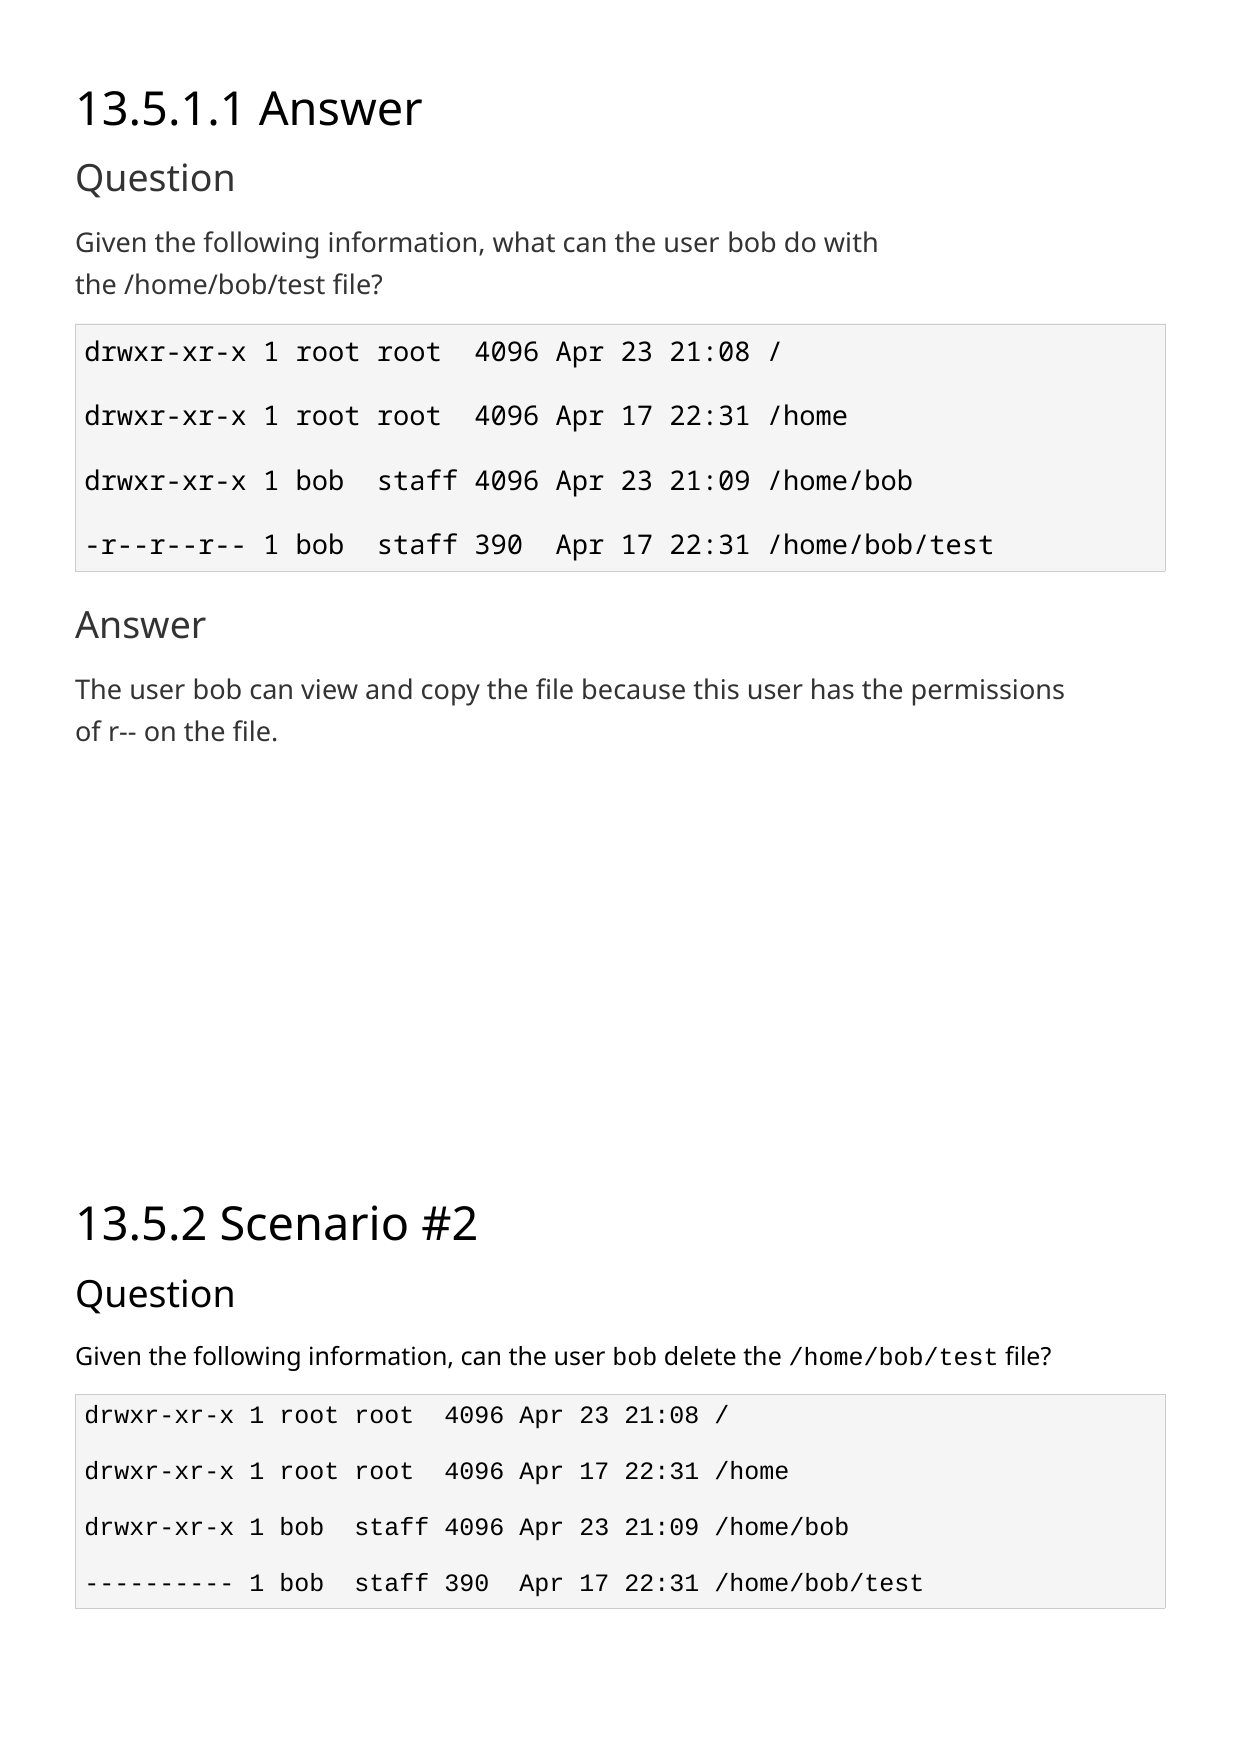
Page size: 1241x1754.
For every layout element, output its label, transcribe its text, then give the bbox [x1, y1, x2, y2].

text drwxr-xr-x 1 root root 4096 Apr 17 22:31 /home [76, 1449, 1165, 1487]
text The user bob can view and copy the file because this user has the permissions of r-- on the file. [75, 671, 1165, 750]
text drwxr-xr-x 1 root root 4096 Apr 23 21:08 / [76, 325, 1165, 369]
subtitle 13.5.1.1 Answer [75, 75, 1165, 139]
subtitle Question [75, 1267, 1165, 1318]
text Given the following information, can the user bob delete the /home/bob/test file? [75, 1339, 1165, 1373]
text drwxr-xr-x 1 bob staff 4096 Apr 23 21:09 /home/bob [76, 1505, 1165, 1543]
text -r--r--r-- 1 bob staff 390 Apr 17 22:31 /home/bob/test [76, 516, 1165, 571]
subtitle Answer [75, 599, 1165, 650]
subtitle Question [75, 151, 1165, 202]
text ---------- 1 bob staff 390 Apr 17 22:31 /home/bob/test [76, 1561, 1165, 1608]
subtitle 13.5.2 Scenario #2 [75, 1191, 1165, 1254]
text drwxr-xr-x 1 root root 4096 Apr 23 21:08 / [76, 1395, 1165, 1431]
text drwxr-xr-x 1 bob staff 4096 Apr 23 21:09 /home/bob [76, 452, 1165, 498]
text drwxr-xr-x 1 root root 4096 Apr 17 22:31 /home [76, 388, 1165, 434]
text Given the following information, what can the user bob do with the /home/bob/test file? [75, 223, 1165, 302]
